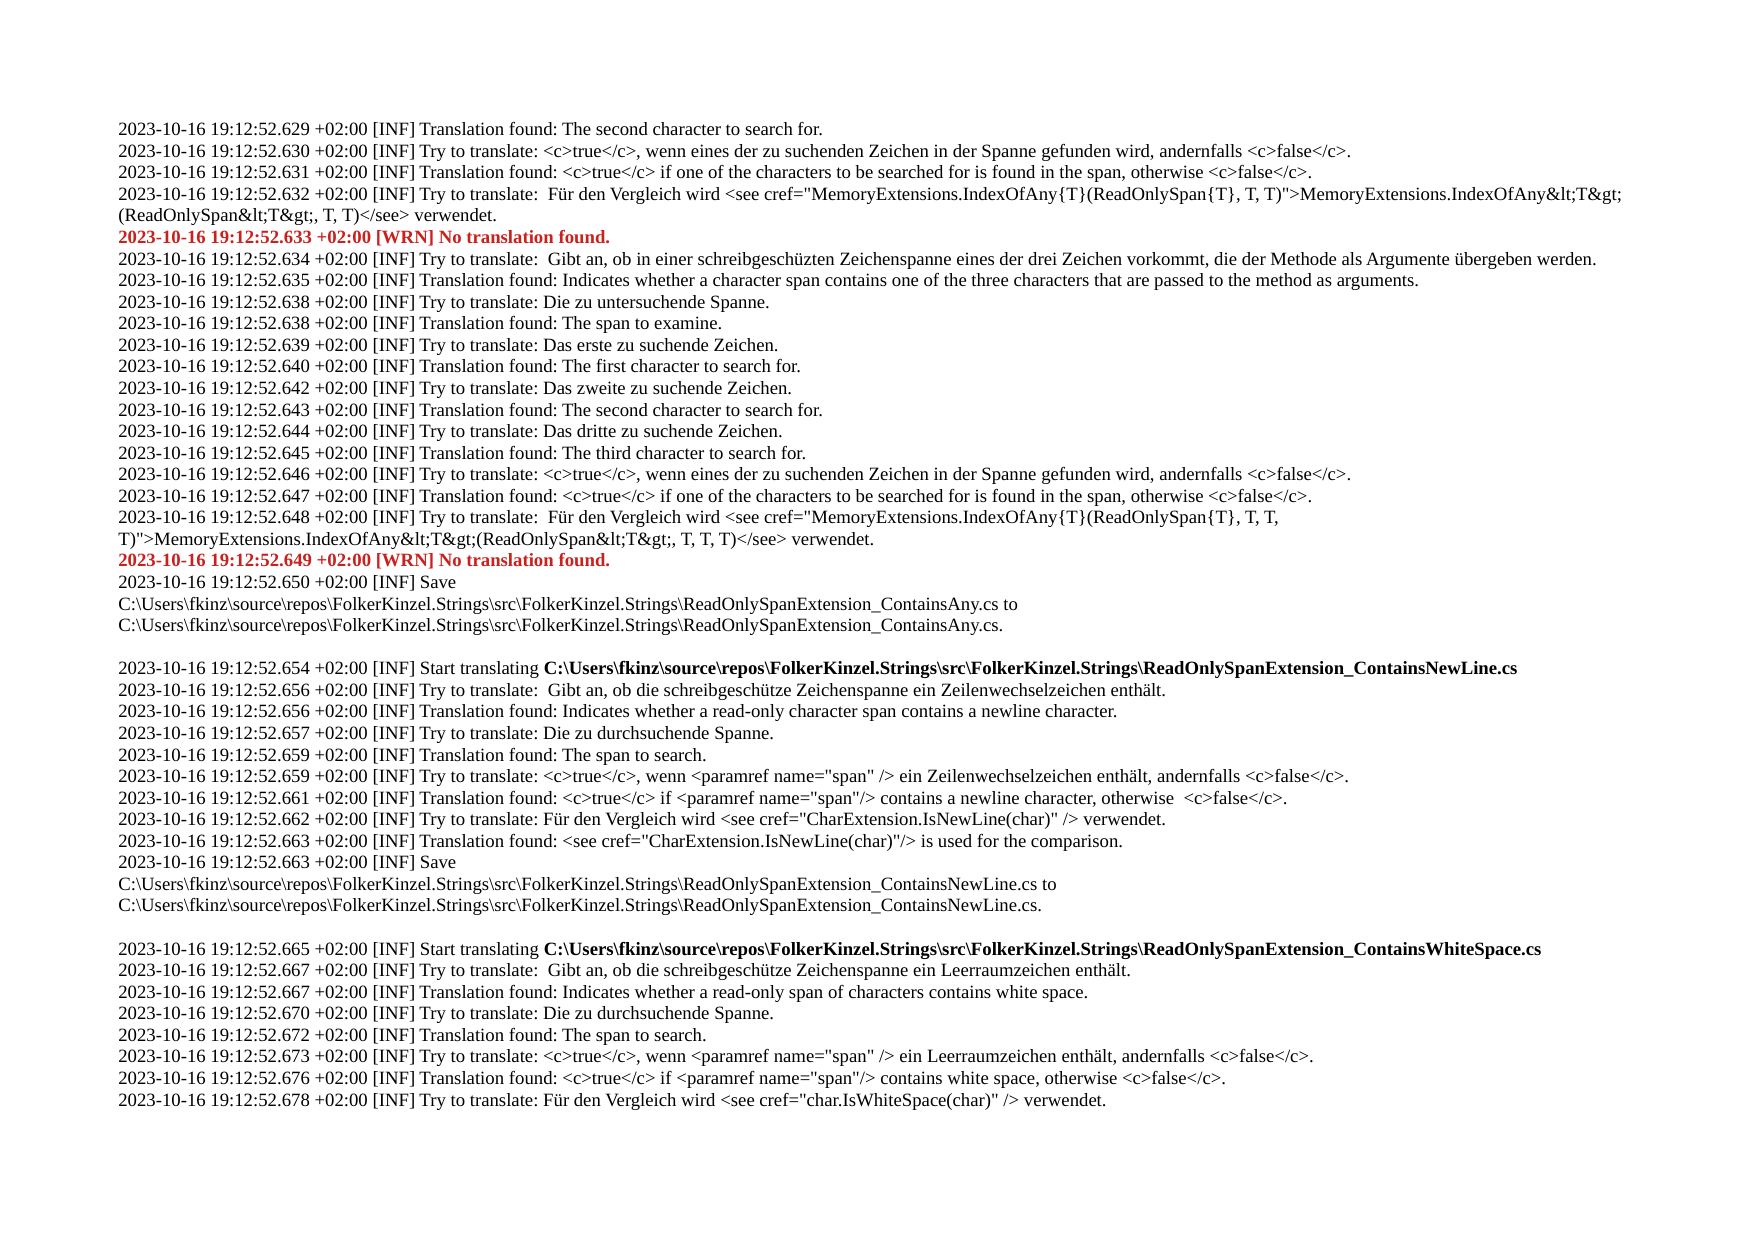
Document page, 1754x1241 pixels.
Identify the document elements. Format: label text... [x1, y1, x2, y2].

text 2023-10-16 19:12:52.632 +02:00 [INF] Try to translate: Für den Vergleich wird <see cref="MemoryExtensions.IndexOfAny{T}(ReadOnlySpan{T}, T, T)">MemoryExtensions.IndexOfAny&lt;T&gt;(ReadOnlySpan&lt;T&gt;, T, T)</see> verwendet. [118, 183, 1636, 226]
text 2023-10-16 19:12:52.654 +02:00 [INF] Start translating C:\Users\fkinz\source\repos\FolkerKinzel.Strings\src\FolkerKinzel.Strings\ReadOnlySpanExtension_ContainsNewLine.cs [118, 657, 1636, 679]
text 2023-10-16 19:12:52.656 +02:00 [INF] Translation found: Indicates whether a read-only character span contains a newline character. [118, 700, 1636, 722]
text 2023-10-16 19:12:52.638 +02:00 [INF] Try to translate: Die zu untersuchende Spanne. [118, 291, 1636, 312]
text 2023-10-16 19:12:52.678 +02:00 [INF] Try to translate: Für den Vergleich wird <see cref="char.IsWhiteSpace(char)" /> verwendet. [118, 1088, 1636, 1110]
text 2023-10-16 19:12:52.638 +02:00 [INF] Translation found: The span to examine. [118, 312, 1636, 334]
text 2023-10-16 19:12:52.643 +02:00 [INF] Translation found: The second character to search for. [118, 398, 1636, 420]
text 2023-10-16 19:12:52.648 +02:00 [INF] Try to translate: Für den Vergleich wird <see cref="MemoryExtensions.IndexOfAny{T}(ReadOnlySpan{T}, T, T, T)">MemoryExtensions.IndexOfAny&lt;T&gt;(ReadOnlySpan&lt;T&gt;, T, T, T)</see> verwendet. [118, 506, 1636, 549]
text 2023-10-16 19:12:52.663 +02:00 [INF] Translation found: <see cref="CharExtension.IsNewLine(char)"/> is used for the comparison. [118, 830, 1636, 851]
text 2023-10-16 19:12:52.661 +02:00 [INF] Translation found: <c>true</c> if <paramref name="span"/> contains a newline character, otherwise <c>false</c>. [118, 787, 1636, 808]
text 2023-10-16 19:12:52.630 +02:00 [INF] Try to translate: <c>true</c>, wenn eines der zu suchenden Zeichen in der Spanne gefunden wird, andernfalls <c>false</c>. [118, 140, 1636, 161]
text 2023-10-16 19:12:52.646 +02:00 [INF] Try to translate: <c>true</c>, wenn eines der zu suchenden Zeichen in der Spanne gefunden wird, andernfalls <c>false</c>. [118, 463, 1636, 485]
text 2023-10-16 19:12:52.659 +02:00 [INF] Translation found: The span to search. [118, 743, 1636, 765]
text 2023-10-16 19:12:52.667 +02:00 [INF] Try to translate: Gibt an, ob die schreibgeschütze Zeichenspanne ein Leerraumzeichen enthält. [118, 959, 1636, 981]
text 2023-10-16 19:12:52.645 +02:00 [INF] Translation found: The third character to search for. [118, 442, 1636, 463]
text 2023-10-16 19:12:52.662 +02:00 [INF] Try to translate: Für den Vergleich wird <see cref="CharExtension.IsNewLine(char)" /> verwendet. [118, 808, 1636, 830]
text 2023-10-16 19:12:52.672 +02:00 [INF] Translation found: The span to search. [118, 1024, 1636, 1045]
text 2023-10-16 19:12:52.647 +02:00 [INF] Translation found: <c>true</c> if one of the characters to be searched for is found in the span, otherwise <c>false</c>. [118, 485, 1636, 506]
text 2023-10-16 19:12:52.659 +02:00 [INF] Try to translate: <c>true</c>, wenn <paramref name="span" /> ein Zeilenwechselzeichen enthält, andernfalls <c>false</c>. [118, 765, 1636, 787]
text 2023-10-16 19:12:52.670 +02:00 [INF] Try to translate: Die zu durchsuchende Spanne. [118, 1002, 1636, 1024]
text 2023-10-16 19:12:52.656 +02:00 [INF] Try to translate: Gibt an, ob die schreibgeschütze Zeichenspanne ein Zeilenwechselzeichen enthält. [118, 679, 1636, 700]
text 2023-10-16 19:12:52.657 +02:00 [INF] Try to translate: Die zu durchsuchende Spanne. [118, 722, 1636, 743]
text 2023-10-16 19:12:52.665 +02:00 [INF] Start translating C:\Users\fkinz\source\repos\FolkerKinzel.Strings\src\FolkerKinzel.Strings\ReadOnlySpanExtension_ContainsWhiteSpace.cs [118, 937, 1636, 959]
text 2023-10-16 19:12:52.640 +02:00 [INF] Translation found: The first character to search for. [118, 355, 1636, 377]
text 2023-10-16 19:12:52.644 +02:00 [INF] Try to translate: Das dritte zu suchende Zeichen. [118, 420, 1636, 442]
text 2023-10-16 19:12:52.631 +02:00 [INF] Translation found: <c>true</c> if one of the characters to be searched for is found in the span, otherwise <c>false</c>. [118, 161, 1636, 183]
text 2023-10-16 19:12:52.667 +02:00 [INF] Translation found: Indicates whether a read-only span of characters contains white space. [118, 981, 1636, 1002]
text 2023-10-16 19:12:52.633 +02:00 [WRN] No translation found. [118, 226, 1636, 247]
text 2023-10-16 19:12:52.629 +02:00 [INF] Translation found: The second character to search for. [118, 118, 1636, 140]
text 2023-10-16 19:12:52.635 +02:00 [INF] Translation found: Indicates whether a character span contains one of the three characters that are passed to the method as arguments. [118, 269, 1636, 291]
text 2023-10-16 19:12:52.663 +02:00 [INF] Save C:\Users\fkinz\source\repos\FolkerKinzel.Strings\src\FolkerKinzel.Strings\ReadOnlySpanExtension_ContainsNewLine.cs to C:\Users\fkinz\source\repos\FolkerKinzel.Strings\src\FolkerKinzel.Strings\ReadOnlySpanExtension_ContainsNewLine.cs. [118, 851, 1636, 916]
text 2023-10-16 19:12:52.639 +02:00 [INF] Try to translate: Das erste zu suchende Zeichen. [118, 334, 1636, 355]
text 2023-10-16 19:12:52.642 +02:00 [INF] Try to translate: Das zweite zu suchende Zeichen. [118, 377, 1636, 398]
text 2023-10-16 19:12:52.634 +02:00 [INF] Try to translate: Gibt an, ob in einer schreibgeschüzten Zeichenspanne eines der drei Zeichen vorkommt, die der Methode als Argumente übergeben werden. [118, 247, 1636, 269]
text 2023-10-16 19:12:52.649 +02:00 [WRN] No translation found. [118, 549, 1636, 571]
text 2023-10-16 19:12:52.650 +02:00 [INF] Save C:\Users\fkinz\source\repos\FolkerKinzel.Strings\src\FolkerKinzel.Strings\ReadOnlySpanExtension_ContainsAny.cs to C:\Users\fkinz\source\repos\FolkerKinzel.Strings\src\FolkerKinzel.Strings\ReadOnlySpanExtension_ContainsAny.cs. [118, 571, 1636, 636]
text 2023-10-16 19:12:52.676 +02:00 [INF] Translation found: <c>true</c> if <paramref name="span"/> contains white space, otherwise <c>false</c>. [118, 1067, 1636, 1088]
text 2023-10-16 19:12:52.673 +02:00 [INF] Try to translate: <c>true</c>, wenn <paramref name="span" /> ein Leerraumzeichen enthält, andernfalls <c>false</c>. [118, 1045, 1636, 1067]
